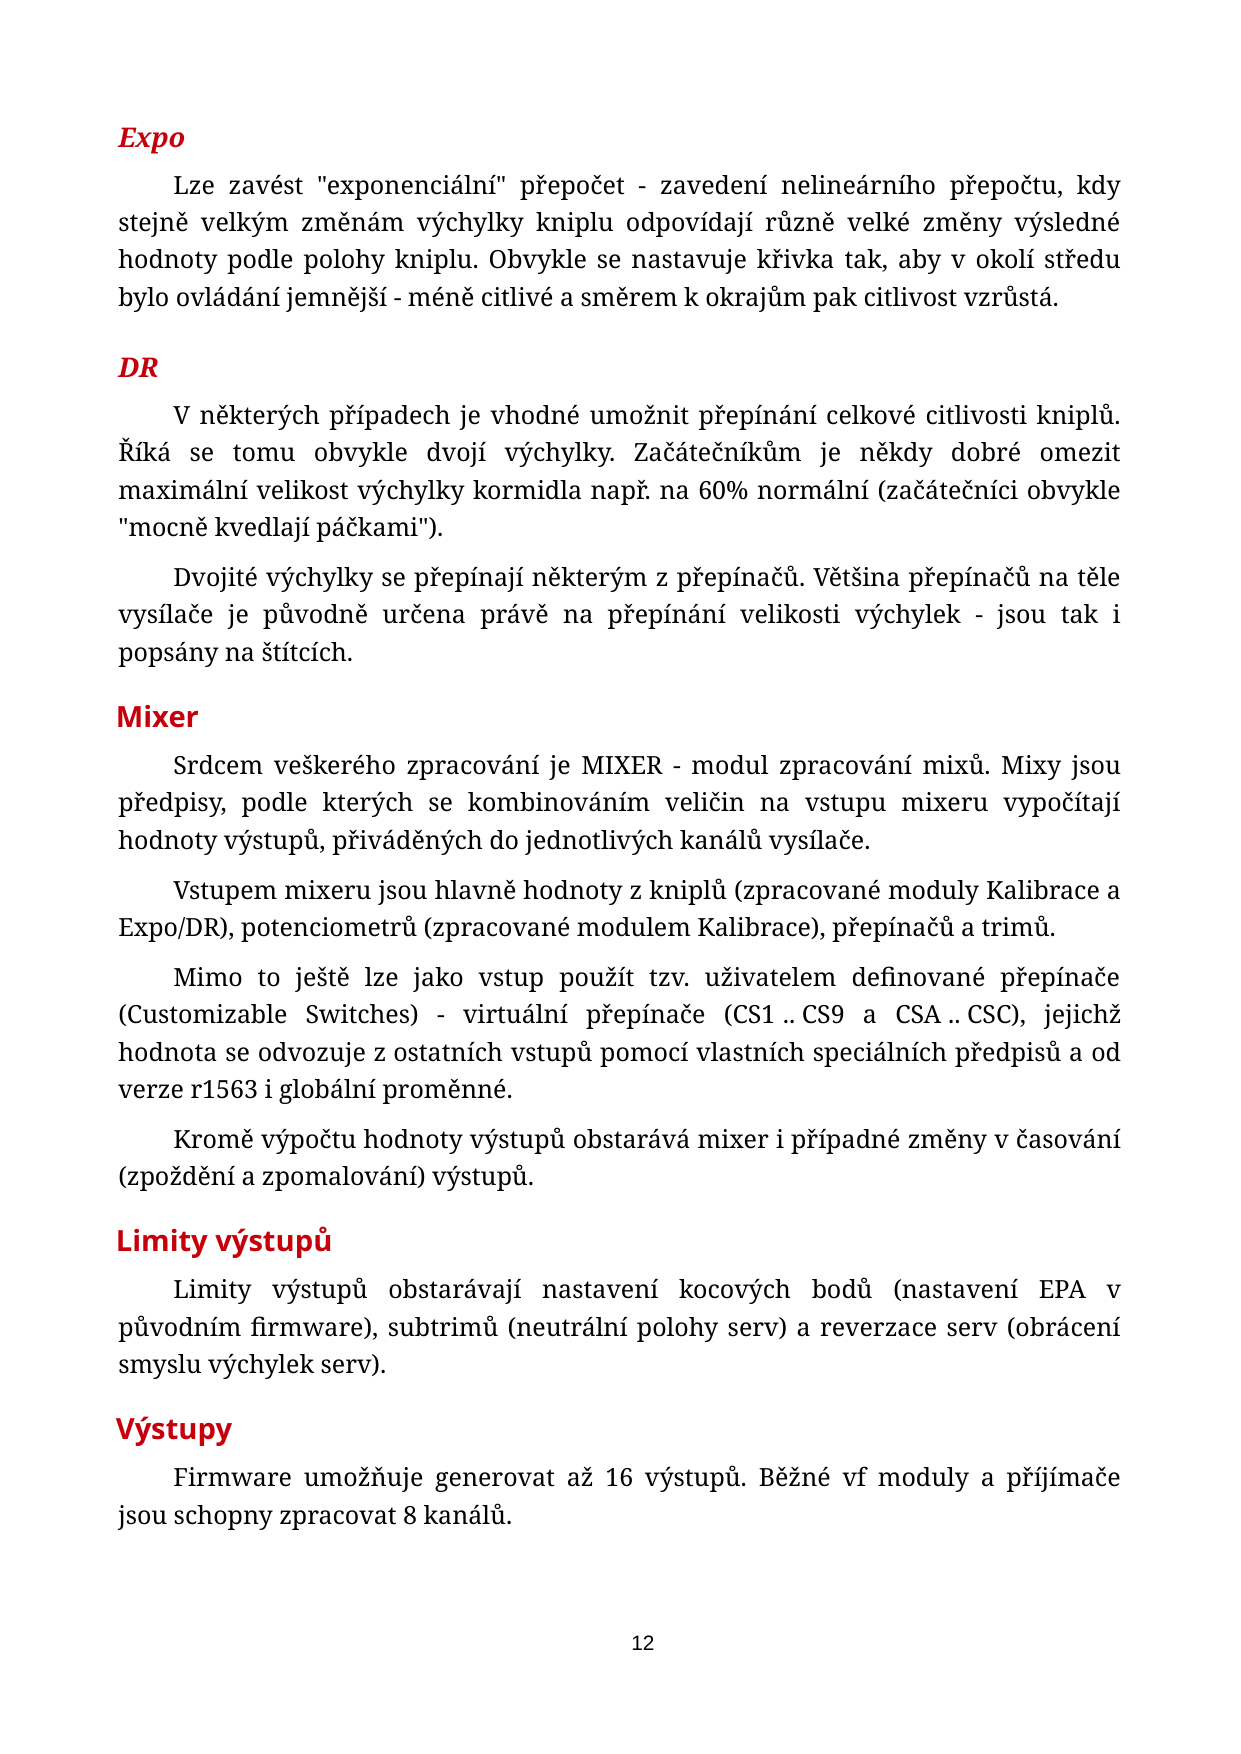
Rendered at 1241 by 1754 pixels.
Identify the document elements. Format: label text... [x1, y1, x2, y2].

text Dvojité výchylky se přepínají některým z přepínačů. Většina přepínačů na těle vysílače je původně určena právě na přepínání velikosti výchylek - jsou tak i popsány na štítcích. [118, 560, 1122, 668]
subtitle Limity výstupů [116, 1221, 1122, 1260]
text Limity výstupů obstarávají nastavení kocových bodů (nastavení EPA v původním firm­ware), subtrimů (neutrální polohy serv) a reverzace serv (obrácení smyslu výchylek serv). [118, 1272, 1122, 1381]
text Srdcem veškerého zpracování je MIXER - modul zpracování mixů. Mixy jsou předpisy, podle kterých se kombinováním veličin na vstupu mixeru vypočítají hodnoty výstupů, při­váděných do jednotlivých kanálů vysílače. [118, 748, 1122, 856]
subtitle Expo [118, 118, 1122, 155]
subtitle DR [118, 348, 1122, 385]
subtitle Výstupy [116, 1409, 1122, 1448]
text Lze zavést "exponenciální" přepočet - zavedení nelineárního přepočtu, kdy stejně velkým změnám výchylky kniplu odpovídají různě velké změny výsledné hodnoty podle polohy kniplu. Obvykle se nastavuje křivka tak, aby v okolí středu bylo ovládání jemnější - méně citlivé a směrem k okrajům pak citlivost vzrůstá. [118, 167, 1122, 314]
text Vstupem mixeru jsou hlavně hodnoty z kniplů (zpracované moduly Kalibrace a Expo/DR), potenciometrů (zpracované modulem Kalibrace), přepínačů a trimů. [118, 872, 1122, 944]
text Mimo to ještě lze jako vstup použít tzv. uživatelem definované přepínače (Customizable Switches) - virtuální přepínače (CS1 .. CS9 a CSA .. CSC), jejichž hodnota se odvozuje z ostatních vstupů pomocí vlastních speciálních předpisů a od verze r1563 i globální proměnné. [118, 959, 1122, 1106]
text V některých případech je vhodné umožnit přepínání celkové citlivosti kniplů. Říká se tomu obvykle dvojí výchylky. Začátečníkům je někdy dobré omezit maximální velikost vý­chylky kormidla např. na 60% normální (začátečníci obvykle "mocně kvedlají páčkami"). [118, 398, 1122, 544]
text Kromě výpočtu hodnoty výstupů obstarává mixer i případné změny v časování (zpoždění a zpomalování) výstupů. [118, 1122, 1122, 1193]
text Firmware umožňuje generovat až 16 výstupů. Běžné vf moduly a příjímače jsou schopny zpracovat 8 kanálů. [118, 1460, 1122, 1532]
subtitle Mixer [116, 696, 1122, 736]
